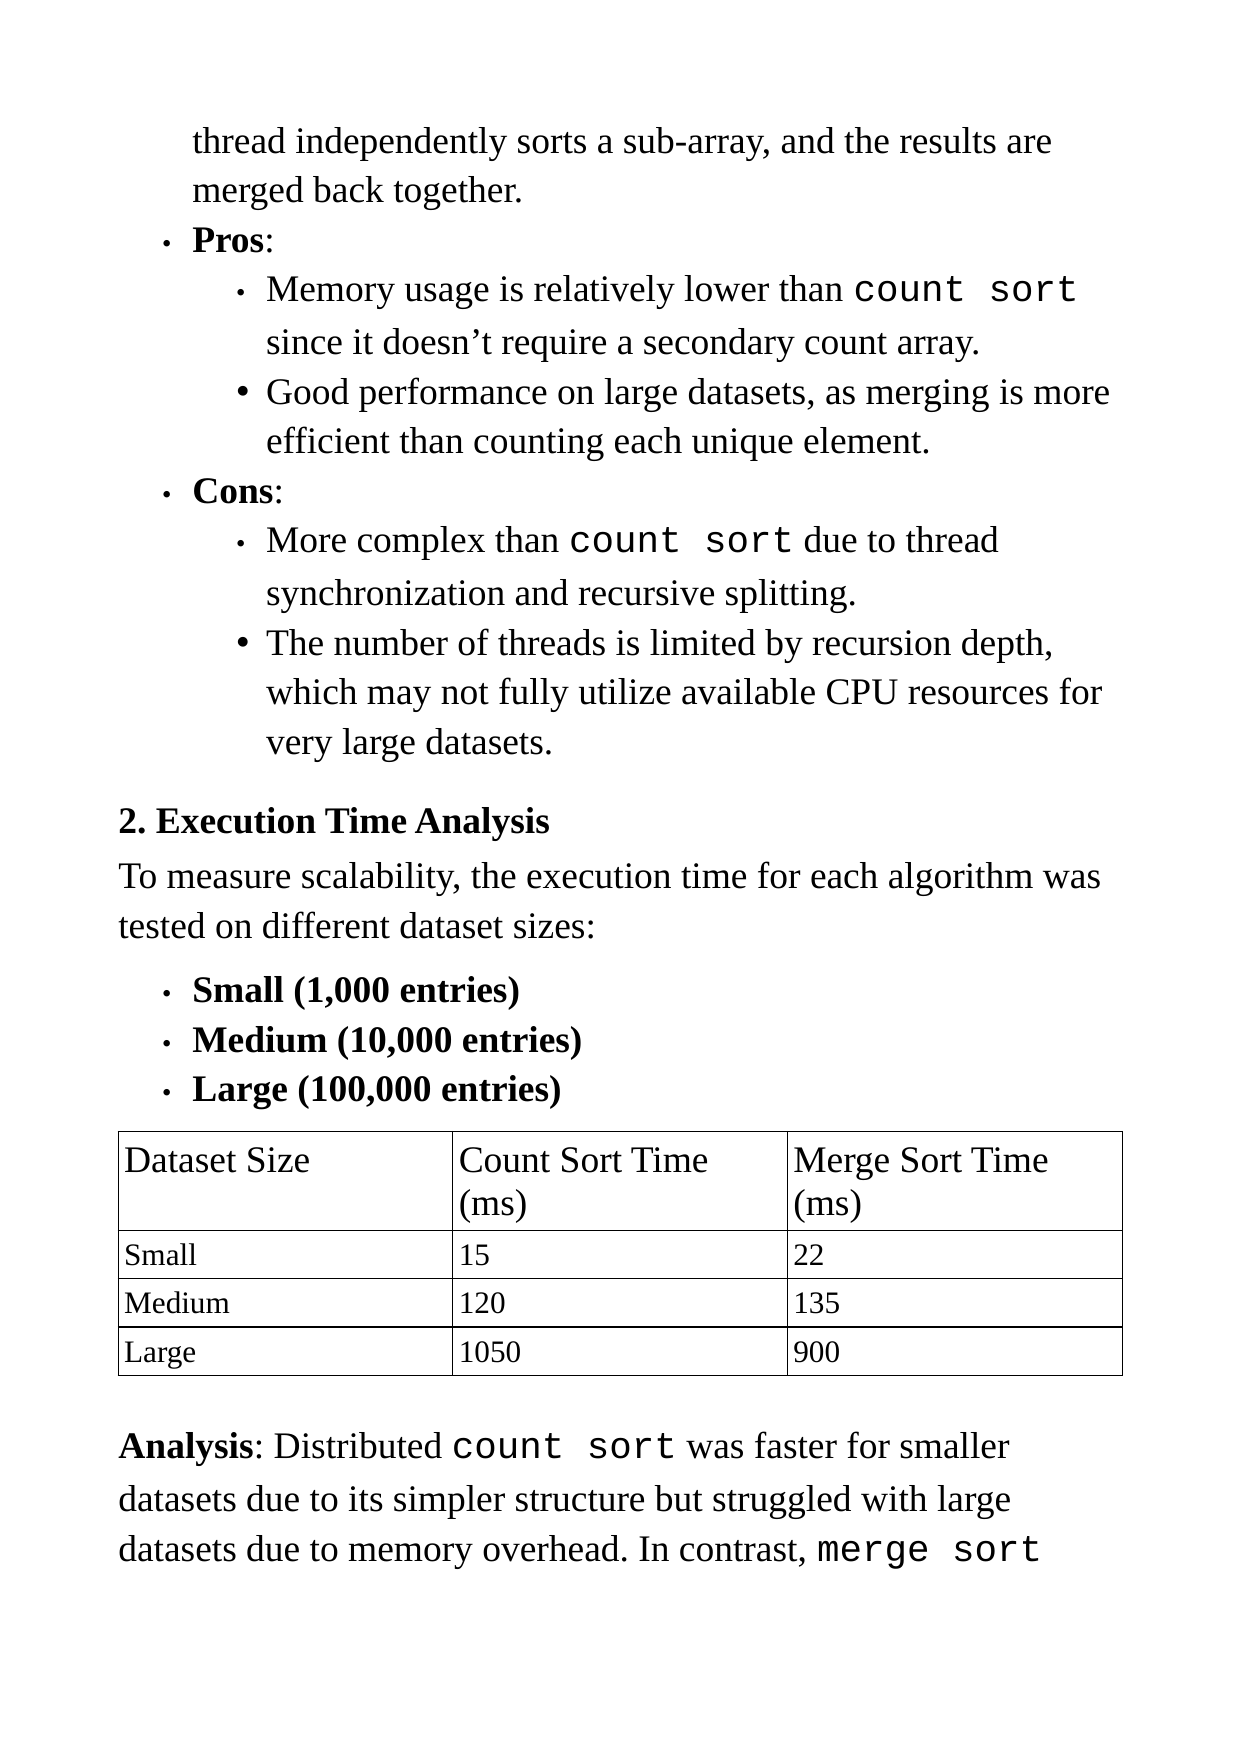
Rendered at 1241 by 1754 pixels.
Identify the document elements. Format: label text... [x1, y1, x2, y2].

list Good performance on large datasets, as merging is more efficient than counting each unique element. [236, 369, 1122, 462]
list Large (100,000 entries) [162, 1067, 1122, 1110]
table_cell 1050 [453, 1328, 787, 1375]
table_cell 22 [788, 1231, 1122, 1278]
list thread independently sorts a sub-array, and the results are merged back together. [162, 118, 1122, 211]
text Analysis: Distributed count sort was faster for smaller datasets due to its simpler structure but struggled with large datasets due to memory overhead. In contrast, merge sort [118, 1424, 1122, 1572]
table_cell 135 [788, 1279, 1122, 1326]
table_cell 900 [788, 1328, 1122, 1375]
table_header Dataset Size [119, 1132, 452, 1229]
table_header Merge Sort Time (ms) [788, 1132, 1122, 1229]
list Medium (10,000 entries) [162, 1017, 1122, 1060]
list Small (1,000 entries) [162, 967, 1122, 1011]
table_cell Large [119, 1328, 452, 1375]
table_header Count Sort Time (ms) [453, 1132, 787, 1229]
table_cell 15 [453, 1231, 787, 1278]
table_cell Medium [119, 1279, 452, 1326]
table_cell 120 [453, 1279, 787, 1326]
list Cons: [162, 468, 1122, 511]
text To measure scalability, the execution time for each algorithm was tested on different dataset sizes: [118, 854, 1122, 946]
subtitle 2. Execution Time Analysis [118, 798, 1122, 841]
list The number of threads is limited by recursion depth, which may not fully utilize available CPU resources for very large datasets. [236, 620, 1122, 762]
list More complex than count sort due to thread synchronization and recursive splitting. [236, 518, 1122, 614]
list Memory usage is relatively lower than count sort since it doesn’t require a secondary count array. [236, 267, 1122, 363]
list Pros: [162, 217, 1122, 260]
table_cell Small [119, 1231, 452, 1278]
